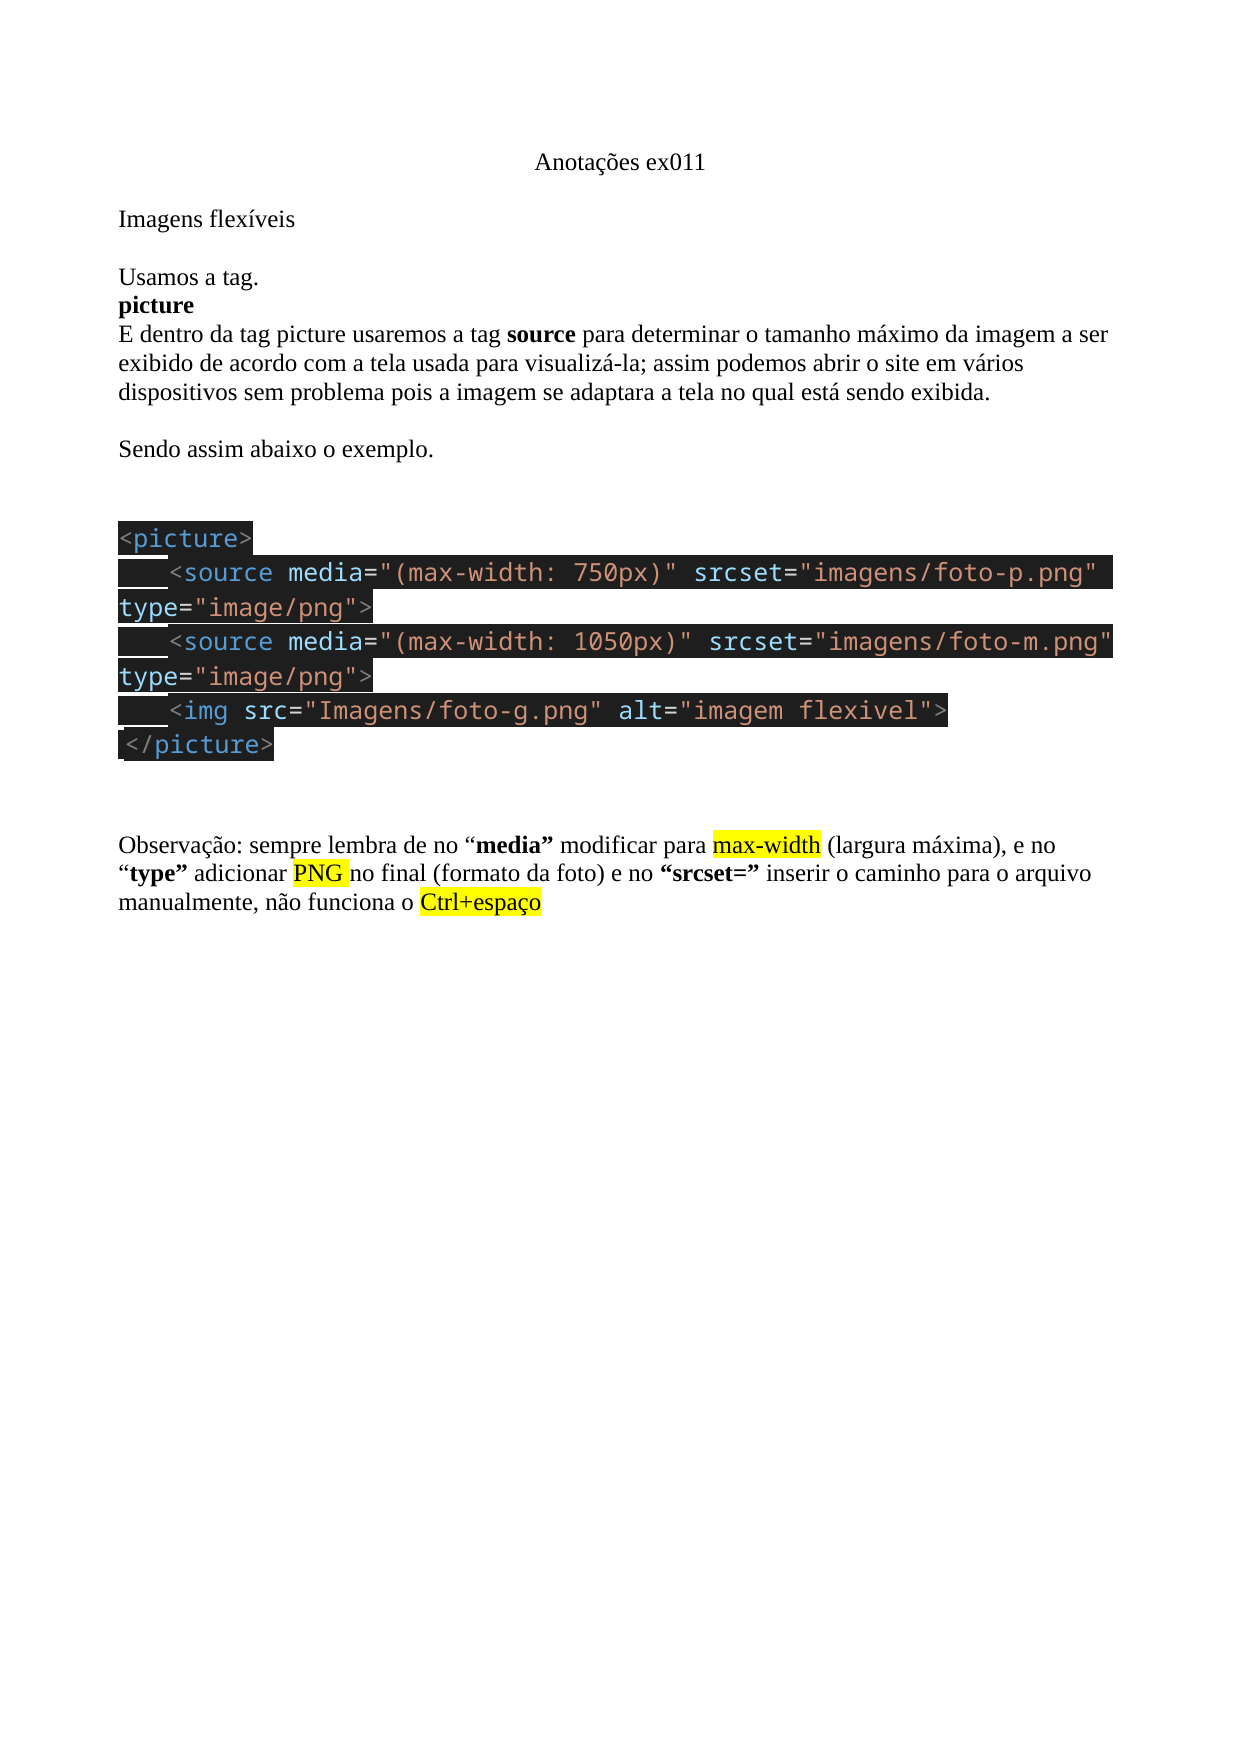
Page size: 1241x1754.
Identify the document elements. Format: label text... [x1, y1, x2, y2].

text Imagens flexíveis [118, 204, 1122, 233]
text <img src="Imagens/foto-g.png" alt="imagem flexivel"> [118, 692, 1122, 727]
text Usamos a tag. [118, 262, 1122, 291]
text picture [118, 291, 1122, 319]
text E dentro da tag picture usaremos a tag source para determinar o tamanho máximo da imagem a ser exibido de acordo com a tela usada para visualizá-la; assim podemos abrir o site em vários dispositivos sem problema pois a imagem se adaptara a tela no qual está sendo exibida. [118, 319, 1122, 406]
text <picture> [118, 521, 1122, 555]
text Sendo assim abaixo o exemplo. [118, 434, 1122, 463]
text <source media="(max-width: 750px)" srcset="imagens/foto-p.png" type="image/png"> [118, 555, 1122, 623]
text Observação: sempre lembra de no “media” modificar para max-width (largura máxima), e no “type” adicionar PNG no final (formato da foto) e no “srcset=” inserir o caminho para o arquivo manualmente, não funciona o Ctrl+espaço [118, 830, 1122, 916]
text <source media="(max-width: 1050px)" srcset="imagens/foto-m.png" type="image/png"> [118, 623, 1122, 692]
text </picture> [118, 727, 1122, 761]
text Anotações ex011 [118, 147, 1122, 176]
